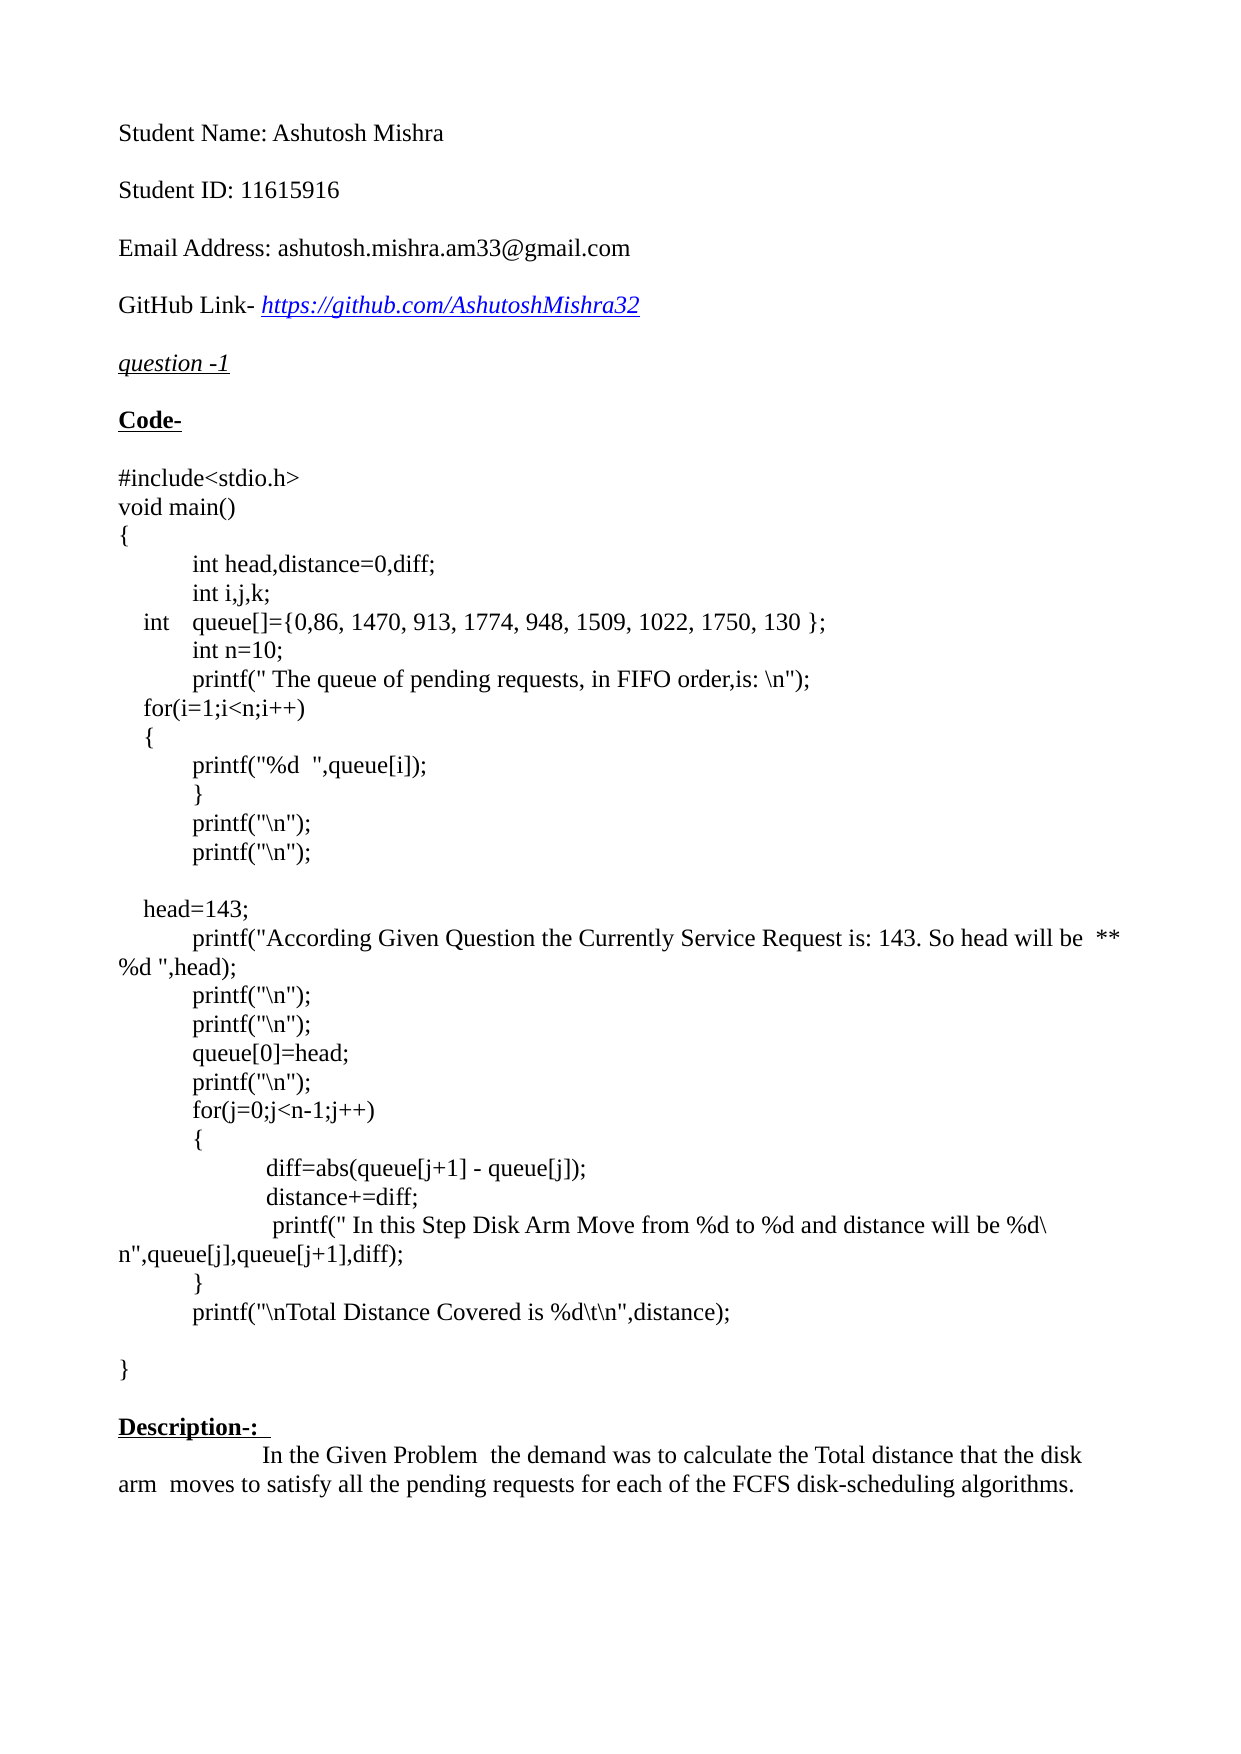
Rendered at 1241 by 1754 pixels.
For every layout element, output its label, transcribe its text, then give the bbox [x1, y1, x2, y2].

text printf(" In this Step Disk Arm Move from %d to %d and distance will be %d\n",queue[j],queue[j+1],diff); [118, 1211, 1122, 1268]
text printf("According Given Question the Currently Service Request is: 143. So head will be **%d ",head); [118, 923, 1122, 981]
text printf("\n"); [118, 1009, 1122, 1038]
text for(i=1;i<n;i++) [118, 693, 1122, 722]
text void main() [118, 492, 1122, 521]
text printf("\n"); [118, 981, 1122, 1009]
text printf("\n"); [118, 1067, 1122, 1096]
text int head,distance=0,diff; [118, 549, 1122, 578]
text head=143; [118, 894, 1122, 923]
text #include<stdio.h> [118, 463, 1122, 492]
text for(j=0;j<n-1;j++) [118, 1096, 1122, 1124]
text distance+=diff; [118, 1182, 1122, 1211]
text In the Given Problem the demand was to calculate the Total distance that the disk arm moves to satisfy all the pending requests for each of the FCFS disk-scheduling algorithms. [118, 1441, 1122, 1498]
text printf("%d ",queue[i]); [118, 751, 1122, 779]
text { [118, 722, 1122, 751]
text GitHub Link- https://github.com/AshutoshMishra32 [118, 291, 1122, 319]
text } [118, 1354, 1122, 1383]
text Student ID: 11615916 [118, 176, 1122, 204]
text diff=abs(queue[j+1] - queue[j]); [118, 1153, 1122, 1182]
text int i,j,k; [118, 578, 1122, 607]
text printf("\n"); [118, 837, 1122, 866]
text } [118, 1268, 1122, 1297]
text printf(" The queue of pending requests, in FIFO order,is: \n"); [118, 664, 1122, 693]
text Email Address: ashutosh.mishra.am33@gmail.com [118, 233, 1122, 262]
text Student Name: Ashutosh Mishra [118, 118, 1122, 147]
text queue[0]=head; [118, 1038, 1122, 1067]
text int queue[]={0,86, 1470, 913, 1774, 948, 1509, 1022, 1750, 130 }; [118, 607, 1122, 636]
text int n=10; [118, 636, 1122, 664]
text question -1 [118, 348, 1122, 377]
text Code- [118, 406, 1122, 434]
text { [118, 521, 1122, 549]
text Description-: [118, 1412, 1122, 1441]
text printf("\nTotal Distance Covered is %d\t\n",distance); [118, 1297, 1122, 1326]
text { [118, 1124, 1122, 1153]
text } [118, 779, 1122, 808]
text printf("\n"); [118, 808, 1122, 837]
